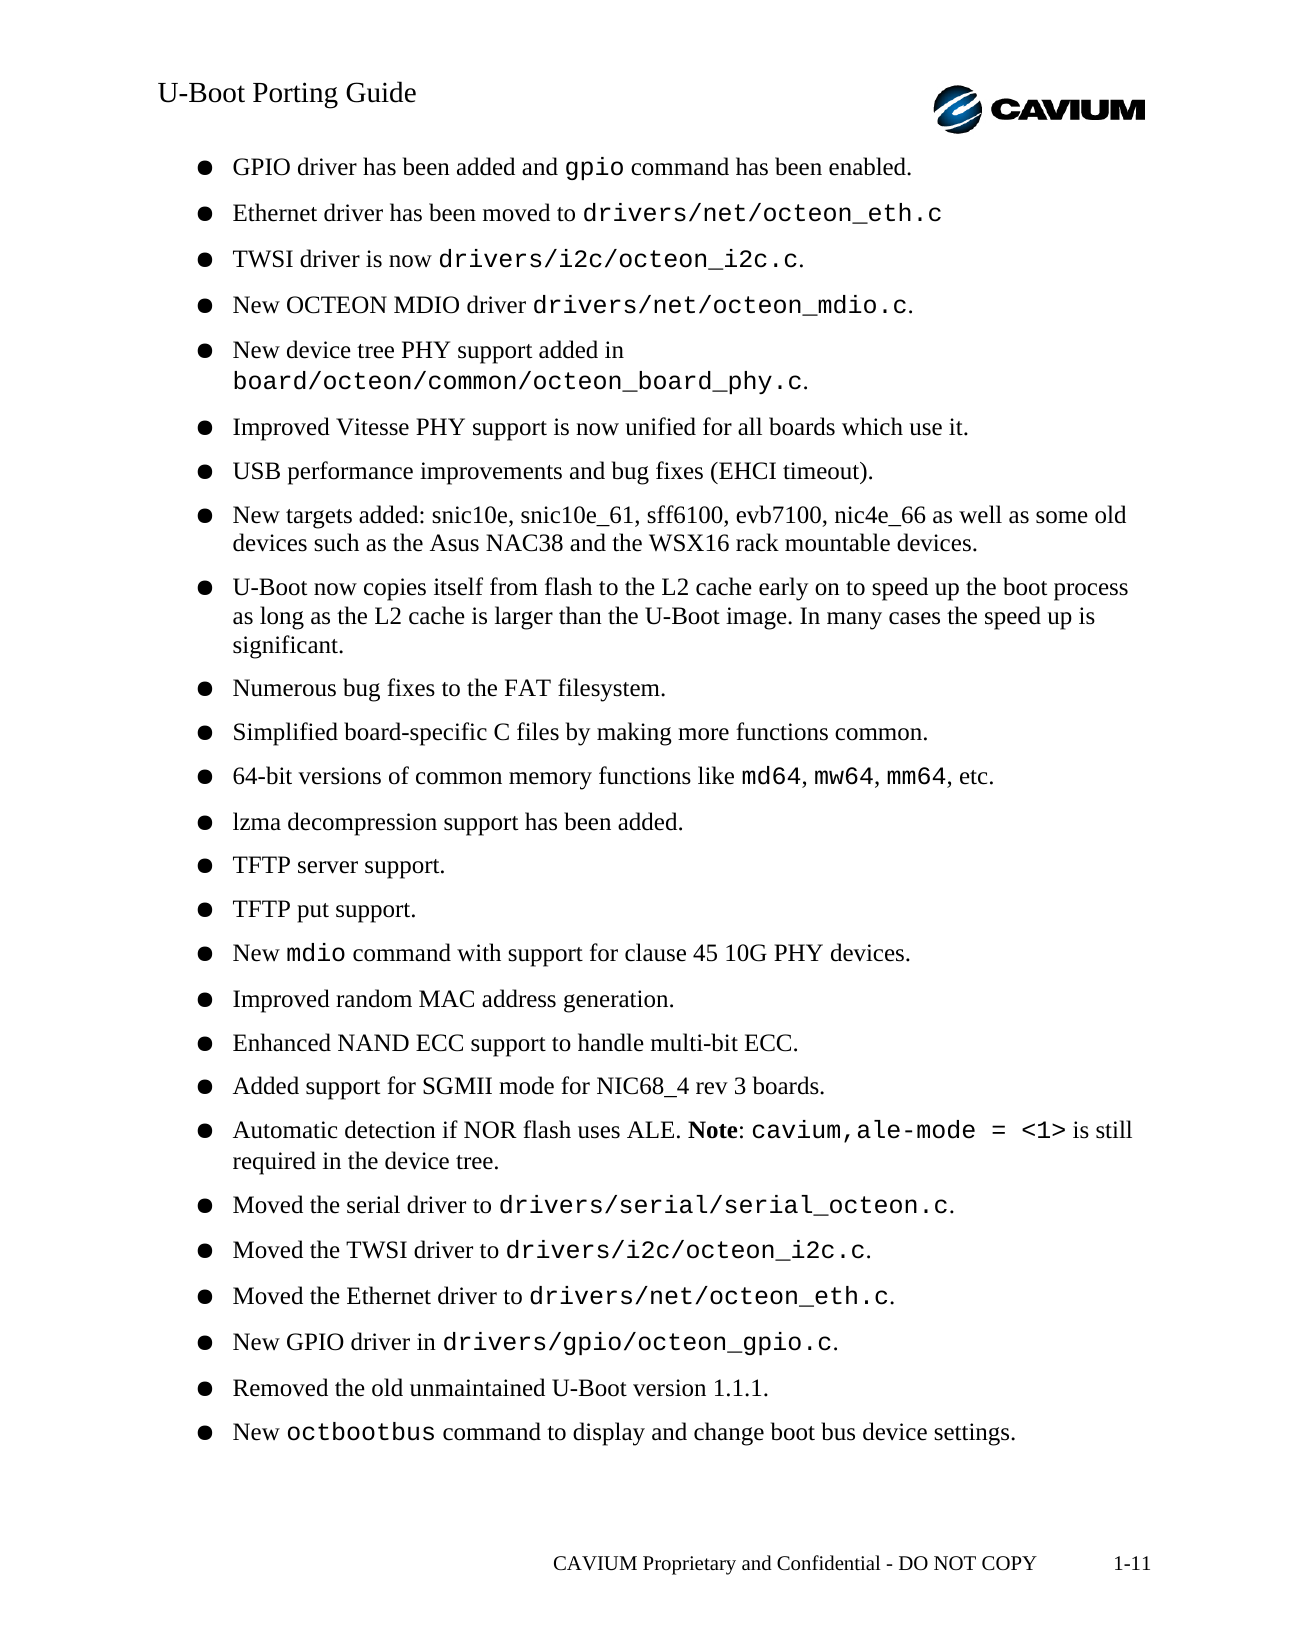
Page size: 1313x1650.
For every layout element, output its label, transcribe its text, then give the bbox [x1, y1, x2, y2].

list Added support for SGMII mode for NIC68_4 rev 3 boards. [195, 1071, 1155, 1100]
list Enhanced NAND ECC support to handle multi-bit ECC. [195, 1028, 1155, 1056]
list TFTP put support. [195, 894, 1155, 923]
list New device tree PHY support added in board/octeon/common/octeon_board_phy.c. [195, 336, 1155, 397]
list Removed the old unmaintained U-Boot version 1.1.1. [195, 1373, 1155, 1402]
list Moved the TWSI driver to drivers/i2c/octeon_i2c.c. [195, 1236, 1155, 1266]
list Ethernet driver has been moved to drivers/net/octeon_eth.c [195, 198, 1155, 229]
picture [925, 75, 1155, 146]
list New GPIO driver in drivers/gpio/octeon_gpio.c. [195, 1327, 1155, 1358]
list Improved random MAC address generation. [195, 984, 1155, 1013]
list GPIO driver has been added and gpio command has been enabled. [195, 152, 1155, 183]
list Automatic detection if NOR flash uses ALE. Note: cavium,ale-mode = <1> is still required in the device tree. [195, 1115, 1155, 1175]
list New mdio command with support for clause 45 10G PHY devices. [195, 938, 1155, 969]
list Moved the Ethernet driver to drivers/net/octeon_eth.c. [195, 1281, 1155, 1312]
list Improved Vitesse PHY support is now unified for all boards which use it. [195, 412, 1155, 441]
list 64-bit versions of common memory functions like md64, mw64, mm64, etc. [195, 761, 1155, 792]
list Numerous bug fixes to the FAT filesystem. [195, 673, 1155, 702]
list New targets added: snic10e, snic10e_61, sff6100, evb7100, nic4e_66 as well as some old devices such as the Asus NAC38 and the WSX16 rack mountable devices. [195, 500, 1155, 557]
list Moved the serial driver to drivers/serial/serial_octeon.c. [195, 1190, 1155, 1221]
list TWSI driver is now drivers/i2c/octeon_i2c.c. [195, 244, 1155, 275]
list U-Boot now copies itself from flash to the L2 cache early on to speed up the boot process as long as the L2 cache is larger than the U-Boot image. In many cases the speed up is significant. [195, 572, 1155, 658]
list Simplified board-specific C files by making more functions common. [195, 717, 1155, 746]
list New OCTEON MDIO driver drivers/net/octeon_mdio.c. [195, 290, 1155, 321]
list TFTP server support. [195, 851, 1155, 879]
list USB performance improvements and bug fixes (EHCI timeout). [195, 456, 1155, 485]
list lzma decompression support has been added. [195, 807, 1155, 836]
list New octbootbus command to display and change boot bus device settings. [195, 1417, 1155, 1448]
